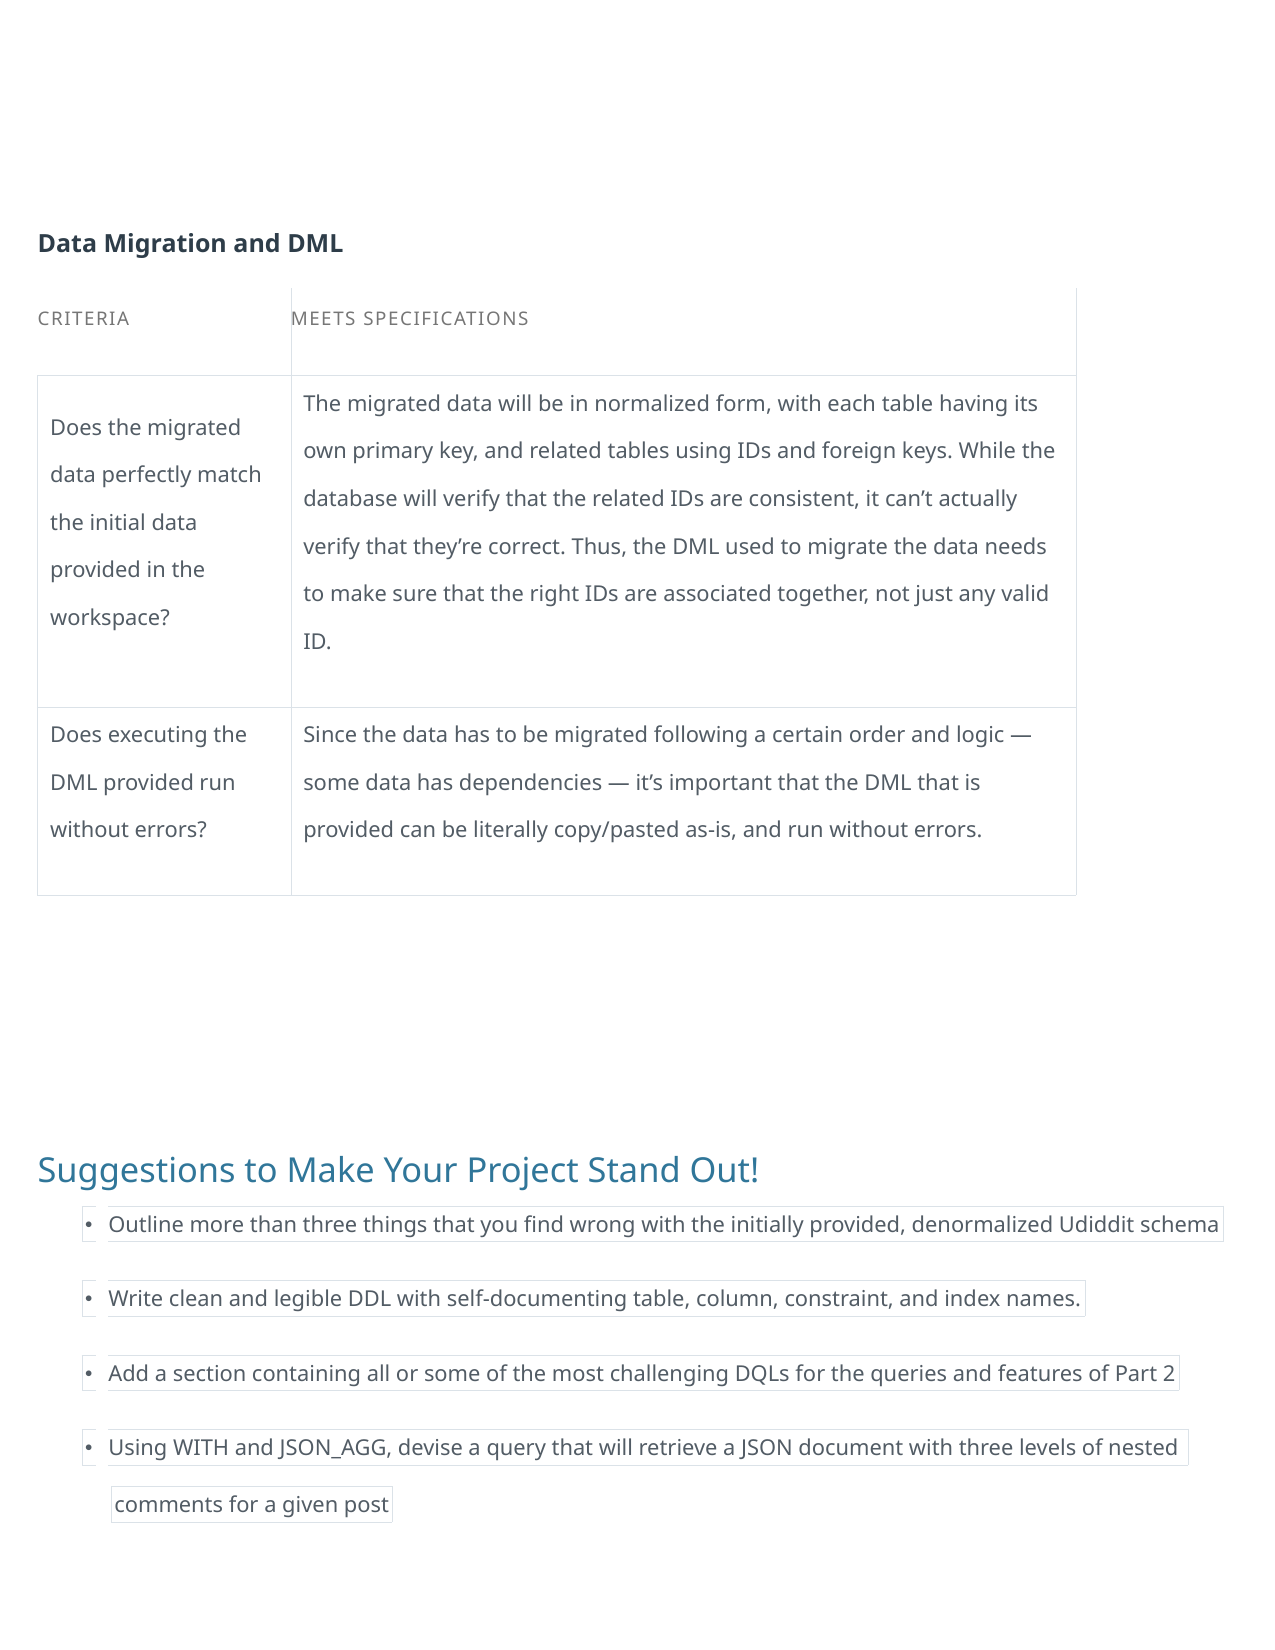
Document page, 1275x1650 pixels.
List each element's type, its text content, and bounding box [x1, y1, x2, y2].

subtitle Suggestions to Make Your Project Stand Out! [37, 1146, 1237, 1193]
table_header CRITERIA [38, 288, 291, 375]
table_cell Does the migrated data perfectly match the initial data provided in the workspace? [38, 376, 291, 707]
list Write clean and legible DDL with self-documenting table, column, constraint, and index names. [83, 1280, 1085, 1316]
list Using WITH and JSON_AGG, devise a query that will retrieve a JSON document with three levels of nested comments for a given post [82, 1429, 1237, 1522]
list Outline more than three things that you find wrong with the initially provided, denormalized Udiddit schema [83, 1206, 1223, 1241]
list Add a section containing all or some of the most challenging DQLs for the queries and features of Part 2 [82, 1354, 1179, 1390]
list [1086, 1280, 1237, 1316]
text Data Migration and DML [37, 225, 1237, 259]
table_cell Does executing the DML provided run without errors? [38, 708, 291, 895]
table_cell Since the data has to be migrated following a certain order and logic — some data has dependencies — it’s important that the DML that is provided can be literally copy/pasted as-is, and run without errors. [292, 708, 1076, 895]
table_cell The migrated data will be in normalized form, with each table having its own primary key, and related tables using IDs and foreign keys. While the database will verify that the related IDs are consistent, it can’t actually verify that they’re correct. Thus, the DML used to migrate the data needs to make sure that the right IDs are associated together, not just any valid ID. [292, 376, 1076, 707]
table_header MEETS SPECIFICATIONS [292, 288, 1076, 375]
